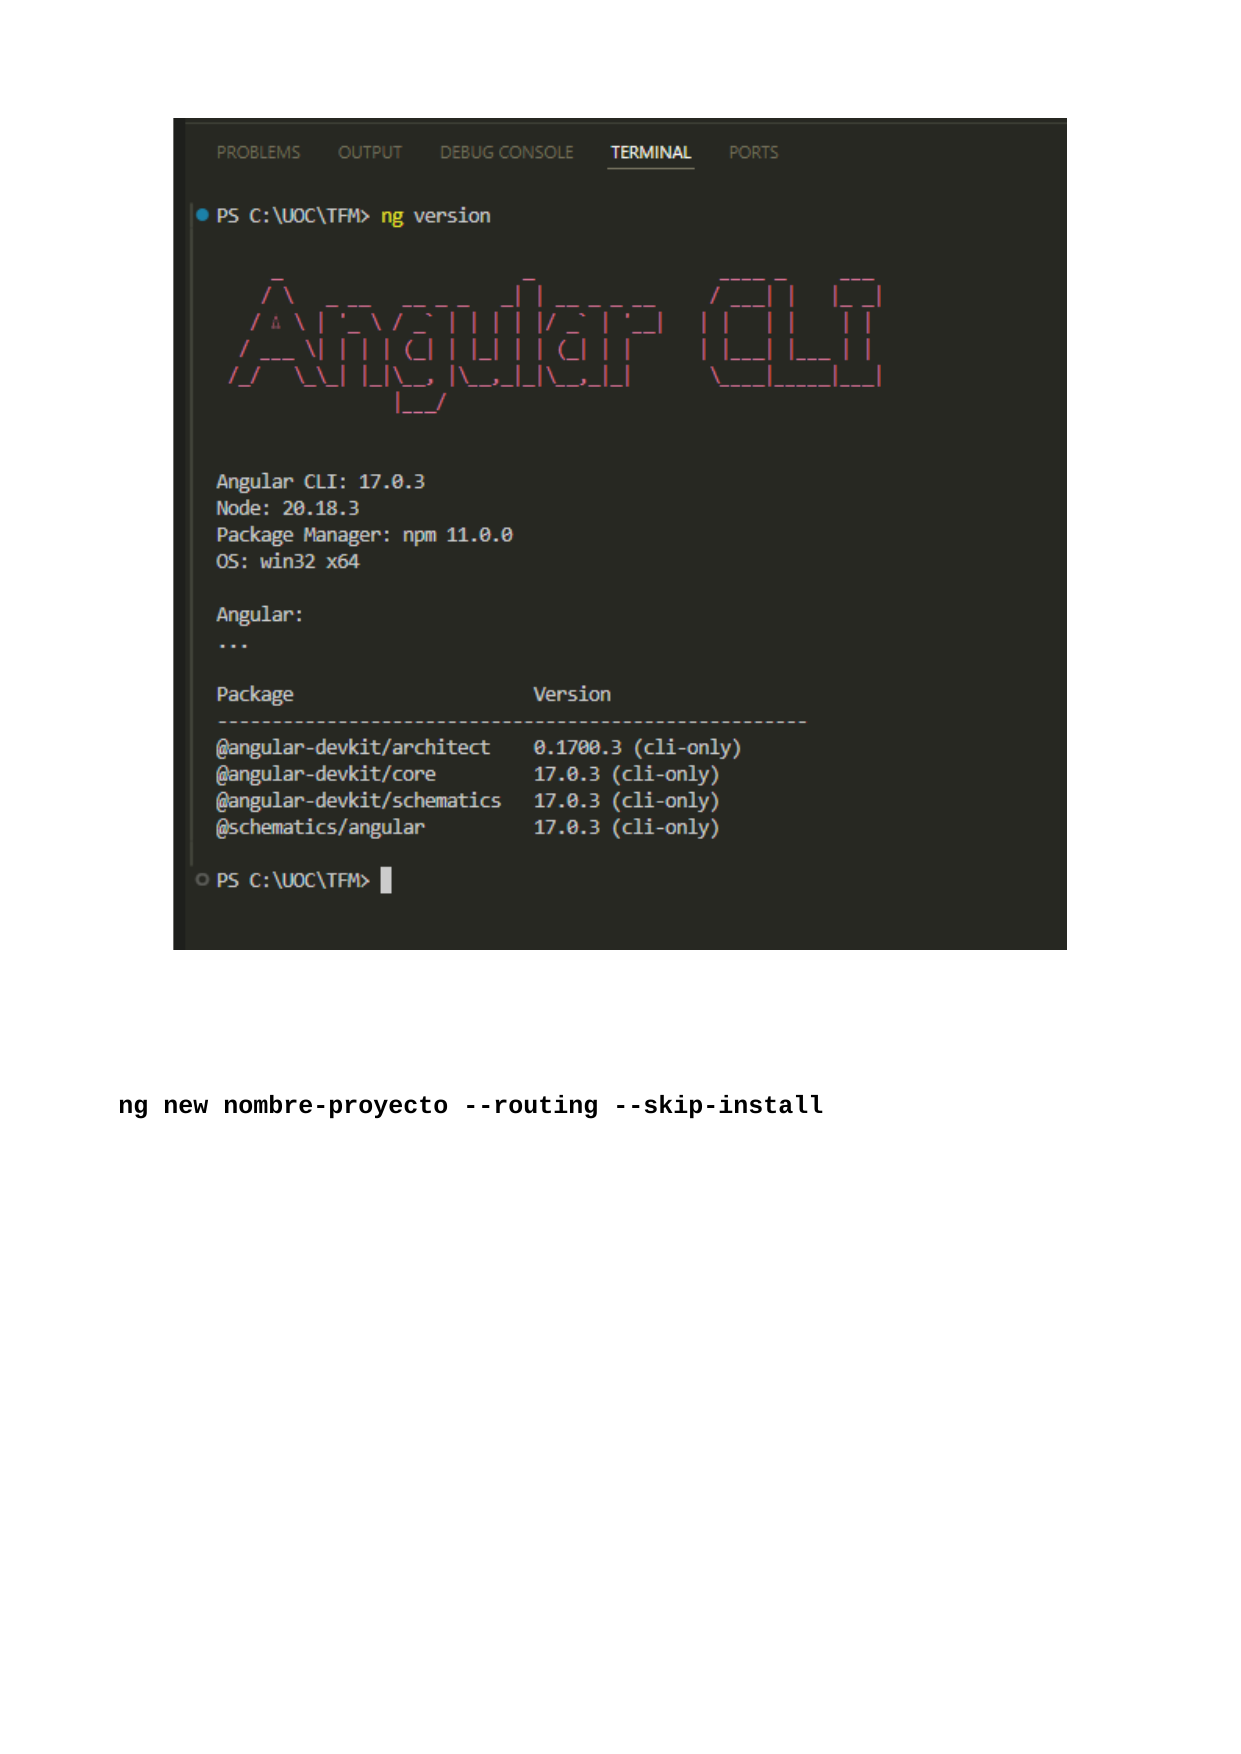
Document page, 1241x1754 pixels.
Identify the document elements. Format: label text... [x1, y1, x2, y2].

picture [173, 118, 1067, 950]
text ng new nombre-proyecto --routing --skip-install [118, 1093, 1122, 1121]
